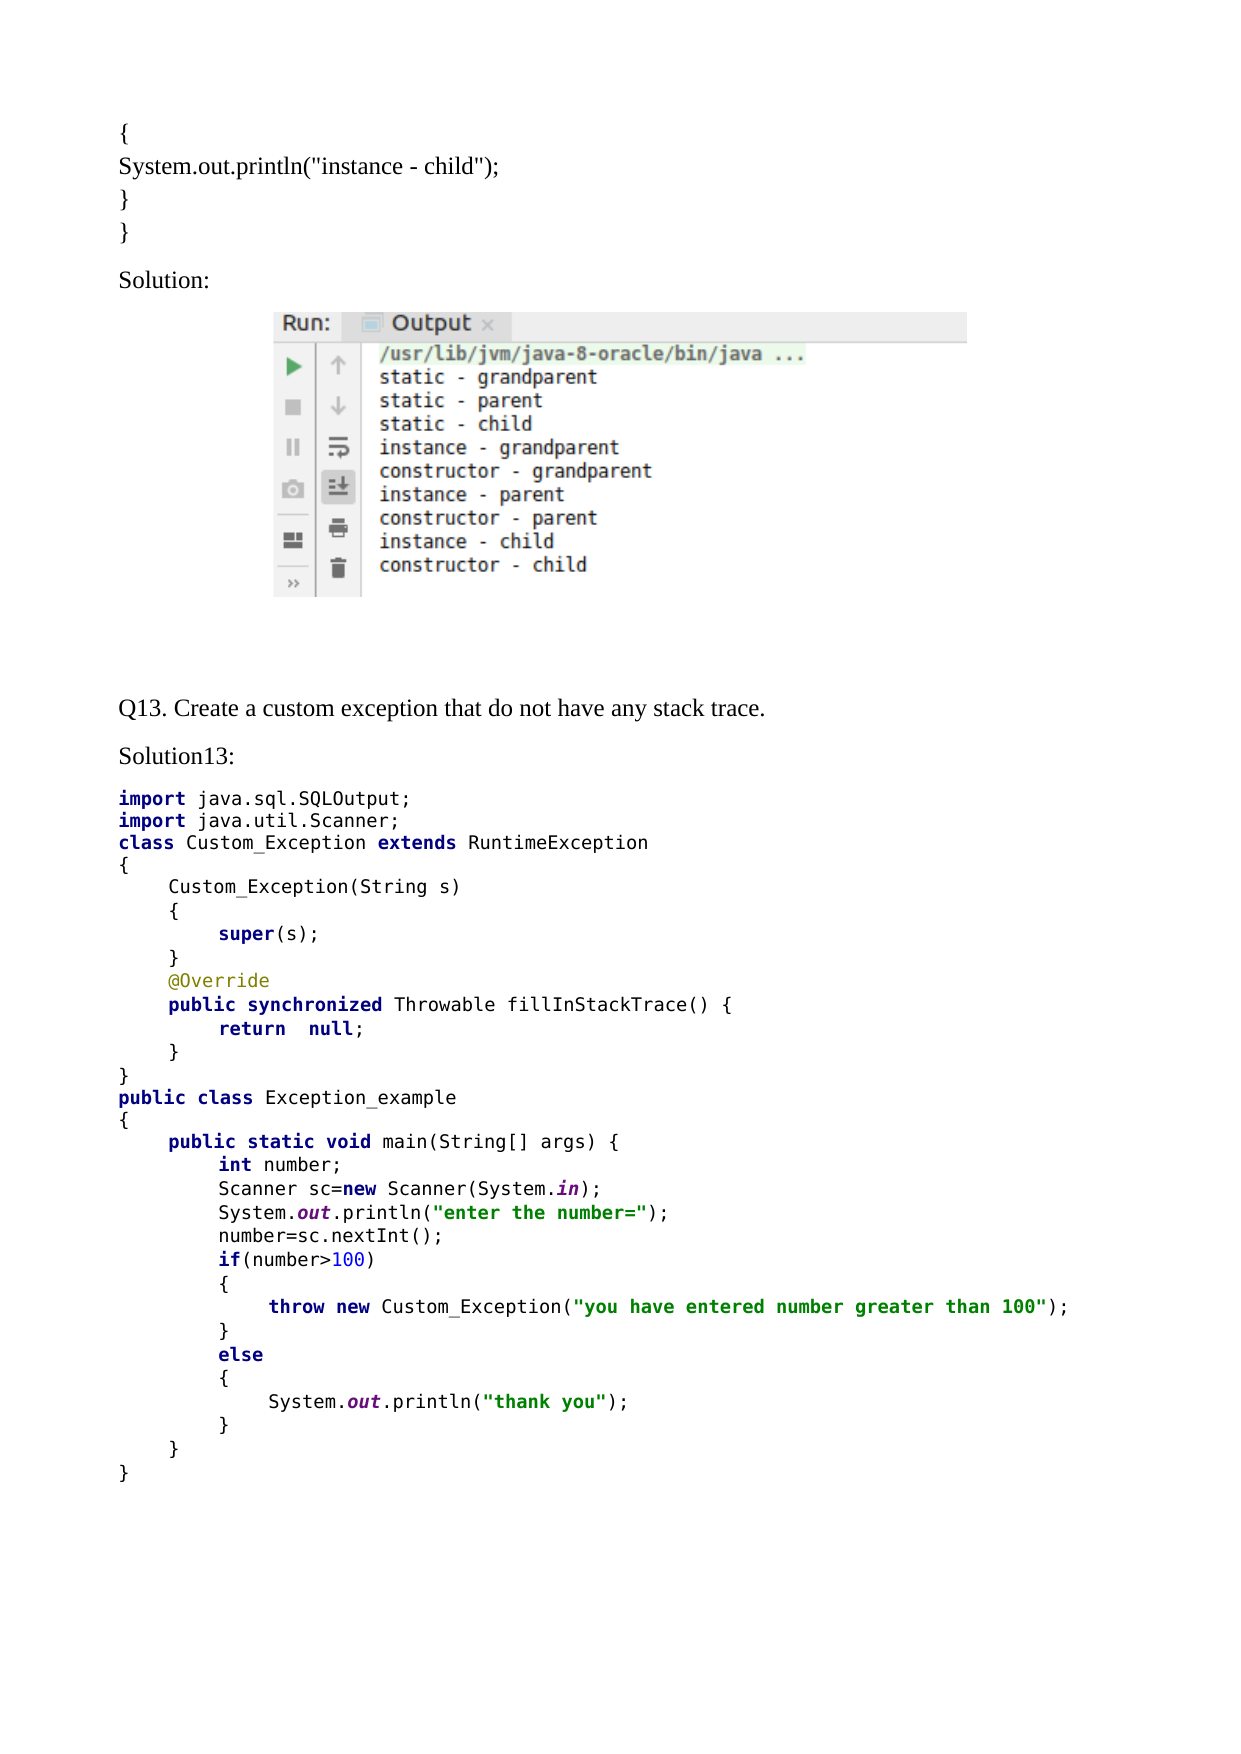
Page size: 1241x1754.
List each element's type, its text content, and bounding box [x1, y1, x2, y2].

text Solution13: [118, 741, 1122, 769]
text } [118, 1041, 1122, 1065]
text { [118, 1367, 1122, 1391]
text public synchronized Throwable fillInStackTrace() { [118, 994, 1122, 1018]
text { [118, 899, 1122, 923]
text { [118, 1109, 1122, 1131]
text Custom_Exception(String s) [118, 876, 1122, 899]
text } [118, 1065, 1122, 1087]
text else [118, 1343, 1122, 1367]
text int number; [118, 1154, 1122, 1178]
text class Custom_Exception extends RuntimeException [118, 832, 1122, 854]
text @Override [118, 971, 1122, 994]
text if(number>100) [118, 1249, 1122, 1273]
text public class Exception_example [118, 1087, 1122, 1109]
text { [118, 854, 1122, 876]
text { System.out.println("instance - child"); } } [118, 118, 1122, 246]
text Solution: [118, 265, 1122, 293]
text return null; [118, 1018, 1122, 1041]
text { [118, 1273, 1122, 1296]
text super(s); [118, 923, 1122, 947]
text } [118, 1462, 1122, 1484]
text public static void main(String[] args) { [118, 1131, 1122, 1154]
text } [118, 1320, 1122, 1343]
text } [118, 1414, 1122, 1438]
text } [118, 1438, 1122, 1462]
text import java.sql.SQLOutput; [118, 788, 1122, 810]
picture [273, 312, 967, 597]
text Q13. Create a custom exception that do not have any stack trace. [118, 693, 1122, 722]
text System.out.println("enter the number="); [118, 1202, 1122, 1225]
text number=sc.nextInt(); [118, 1225, 1122, 1249]
text import java.util.Scanner; [118, 810, 1122, 832]
text } [118, 947, 1122, 971]
text System.out.println("thank you"); [118, 1391, 1122, 1414]
text throw new Custom_Exception("you have entered number greater than 100"); [118, 1296, 1122, 1320]
text Scanner sc=new Scanner(System.in); [118, 1178, 1122, 1202]
